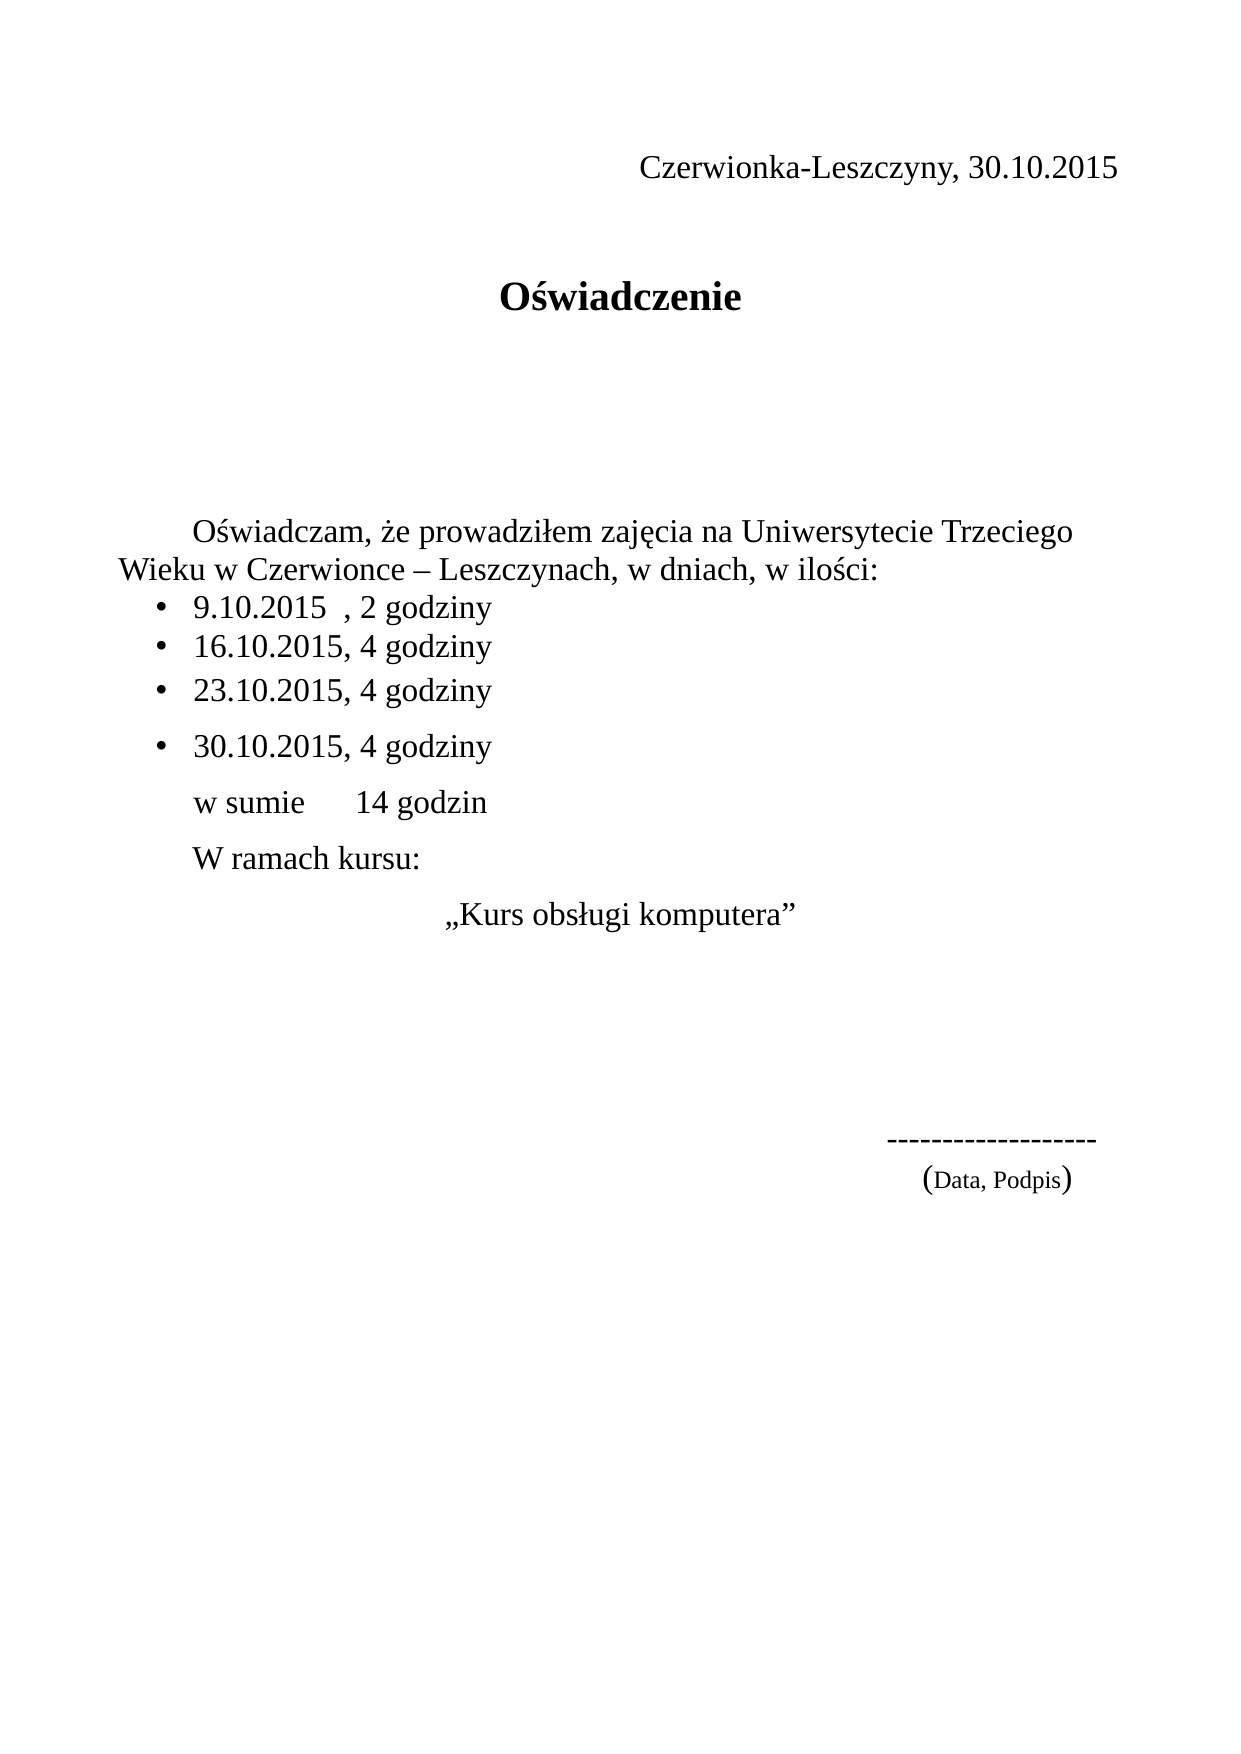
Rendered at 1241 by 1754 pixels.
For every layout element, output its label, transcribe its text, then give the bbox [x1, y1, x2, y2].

list 23.10.2015, 4 godziny [156, 670, 1122, 709]
list 16.10.2015, 4 godziny [156, 626, 1122, 664]
text Oświadczam, że prowadziłem zajęcia na Uniwersytecie Trzeciego Wieku w Czerwionce – Leszczynach, w dniach, w ilości: [118, 511, 1122, 588]
text „Kurs obsługi komputera” [118, 894, 1122, 933]
list 9.10.2015 , 2 godziny [156, 588, 1122, 626]
text W ramach kursu: [118, 838, 1122, 877]
list 30.10.2015, 4 godziny [156, 726, 1122, 765]
text Oświadczenie [118, 271, 1122, 319]
text ------------------- (Data, Podpis) [118, 1119, 1122, 1195]
list w sumie 14 godzin [156, 782, 1122, 821]
text Czerwionka-Leszczyny, 30.10.2015 [118, 147, 1122, 185]
